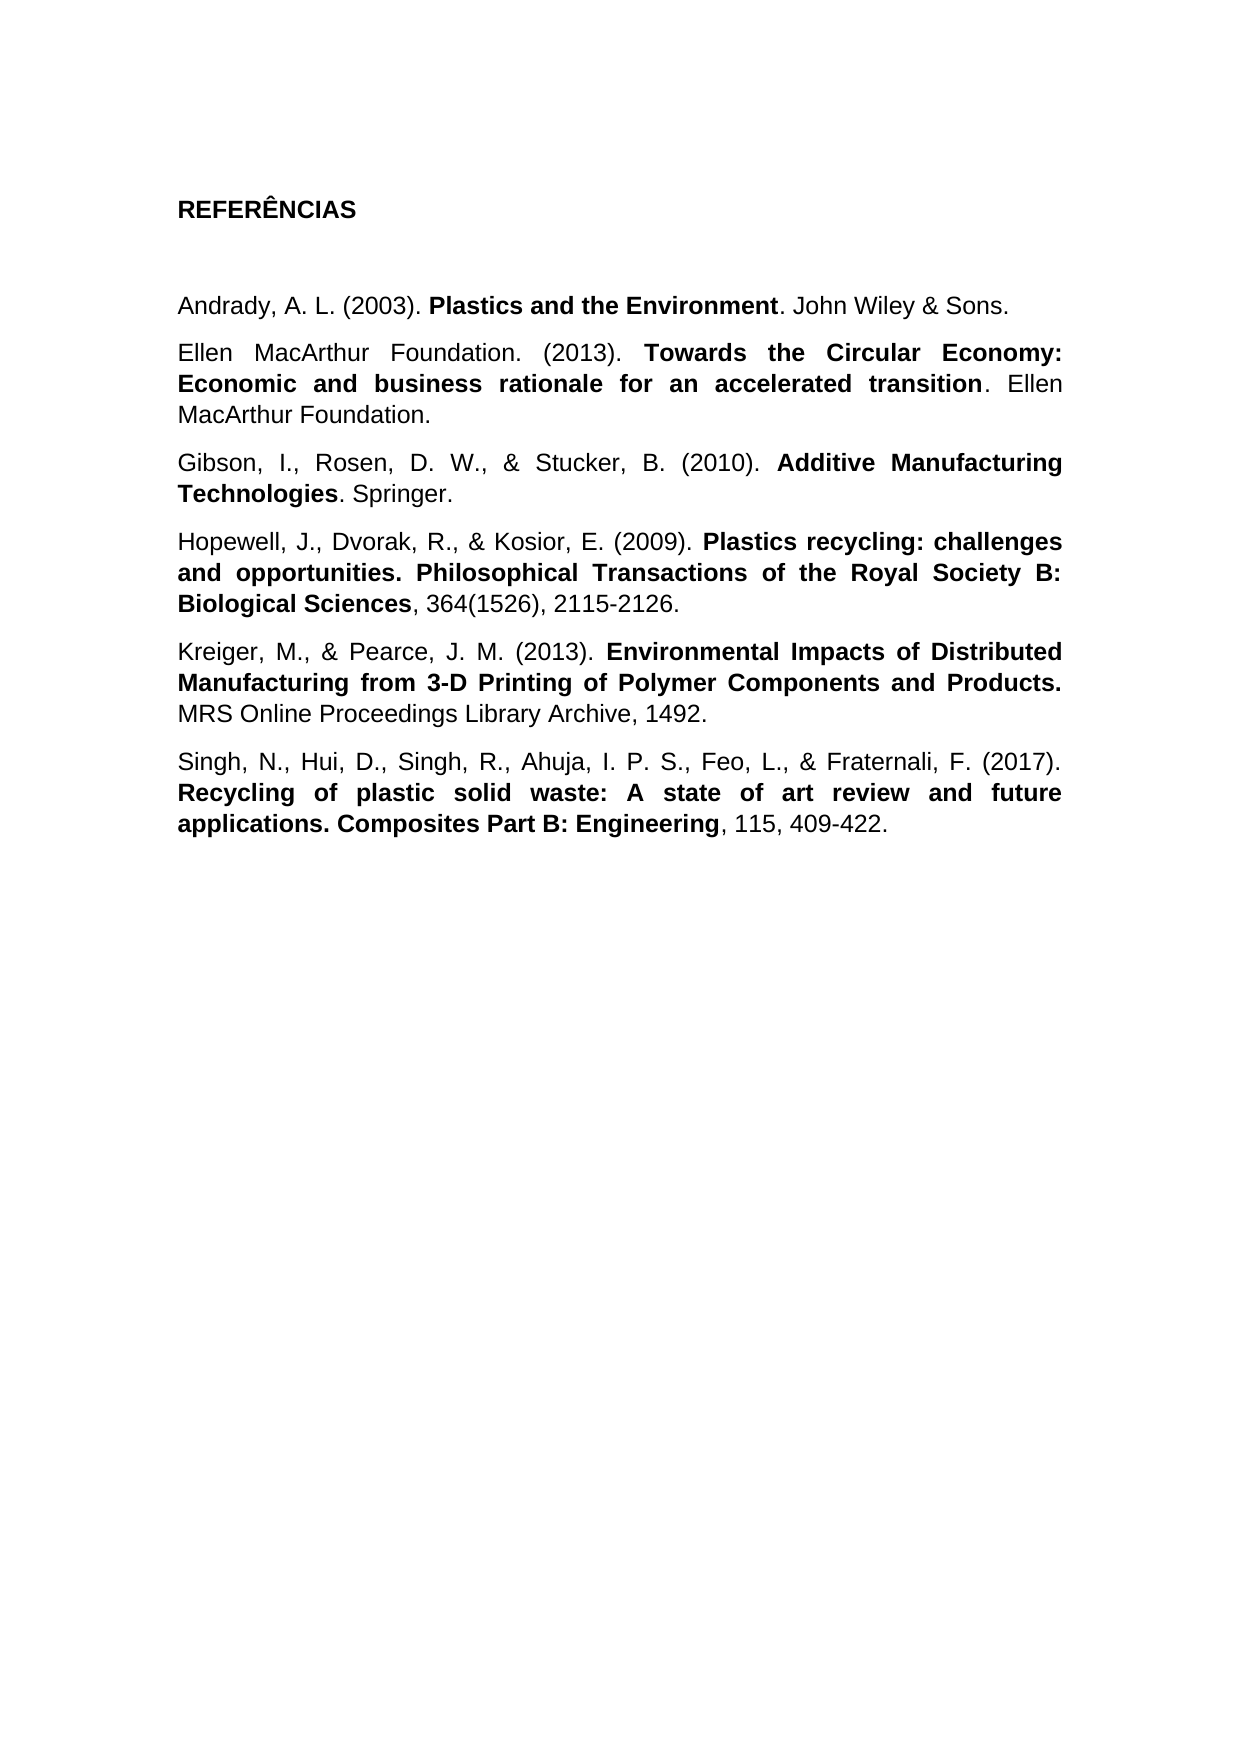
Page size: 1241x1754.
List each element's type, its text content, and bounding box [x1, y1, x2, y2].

text Singh, N., Hui, D., Singh, R., Ahuja, I. P. S., Feo, L., & Fraternali, F. (2017). Recycling of plastic solid waste: A state of art review and future applications. Composites Part B: Engineering, 115, 409-422. [177, 747, 1063, 837]
text Hopewell, J., Dvorak, R., & Kosior, E. (2009). Plastics recycling: challenges and opportunities. Philosophical Transactions of the Royal Society B: Biological Sciences, 364(1526), 2115-2126. [177, 527, 1063, 618]
text Andrady, A. L. (2003). Plastics and the Environment. John Wiley & Sons. [177, 291, 1063, 319]
text Ellen MacArthur Foundation. (2013). Towards the Circular Economy: Economic and business rationale for an accelerated transition. Ellen MacArthur Foundation. [177, 338, 1063, 429]
text Gibson, I., Rosen, D. W., & Stucker, B. (2010). Additive Manufacturing Technologies. Springer. [177, 448, 1063, 508]
text REFERÊNCIAS [177, 195, 1063, 224]
text Kreiger, M., & Pearce, J. M. (2013). Environmental Impacts of Distributed Manufacturing from 3-D Printing of Polymer Components and Products. MRS Online Proceedings Library Archive, 1492. [177, 637, 1063, 728]
